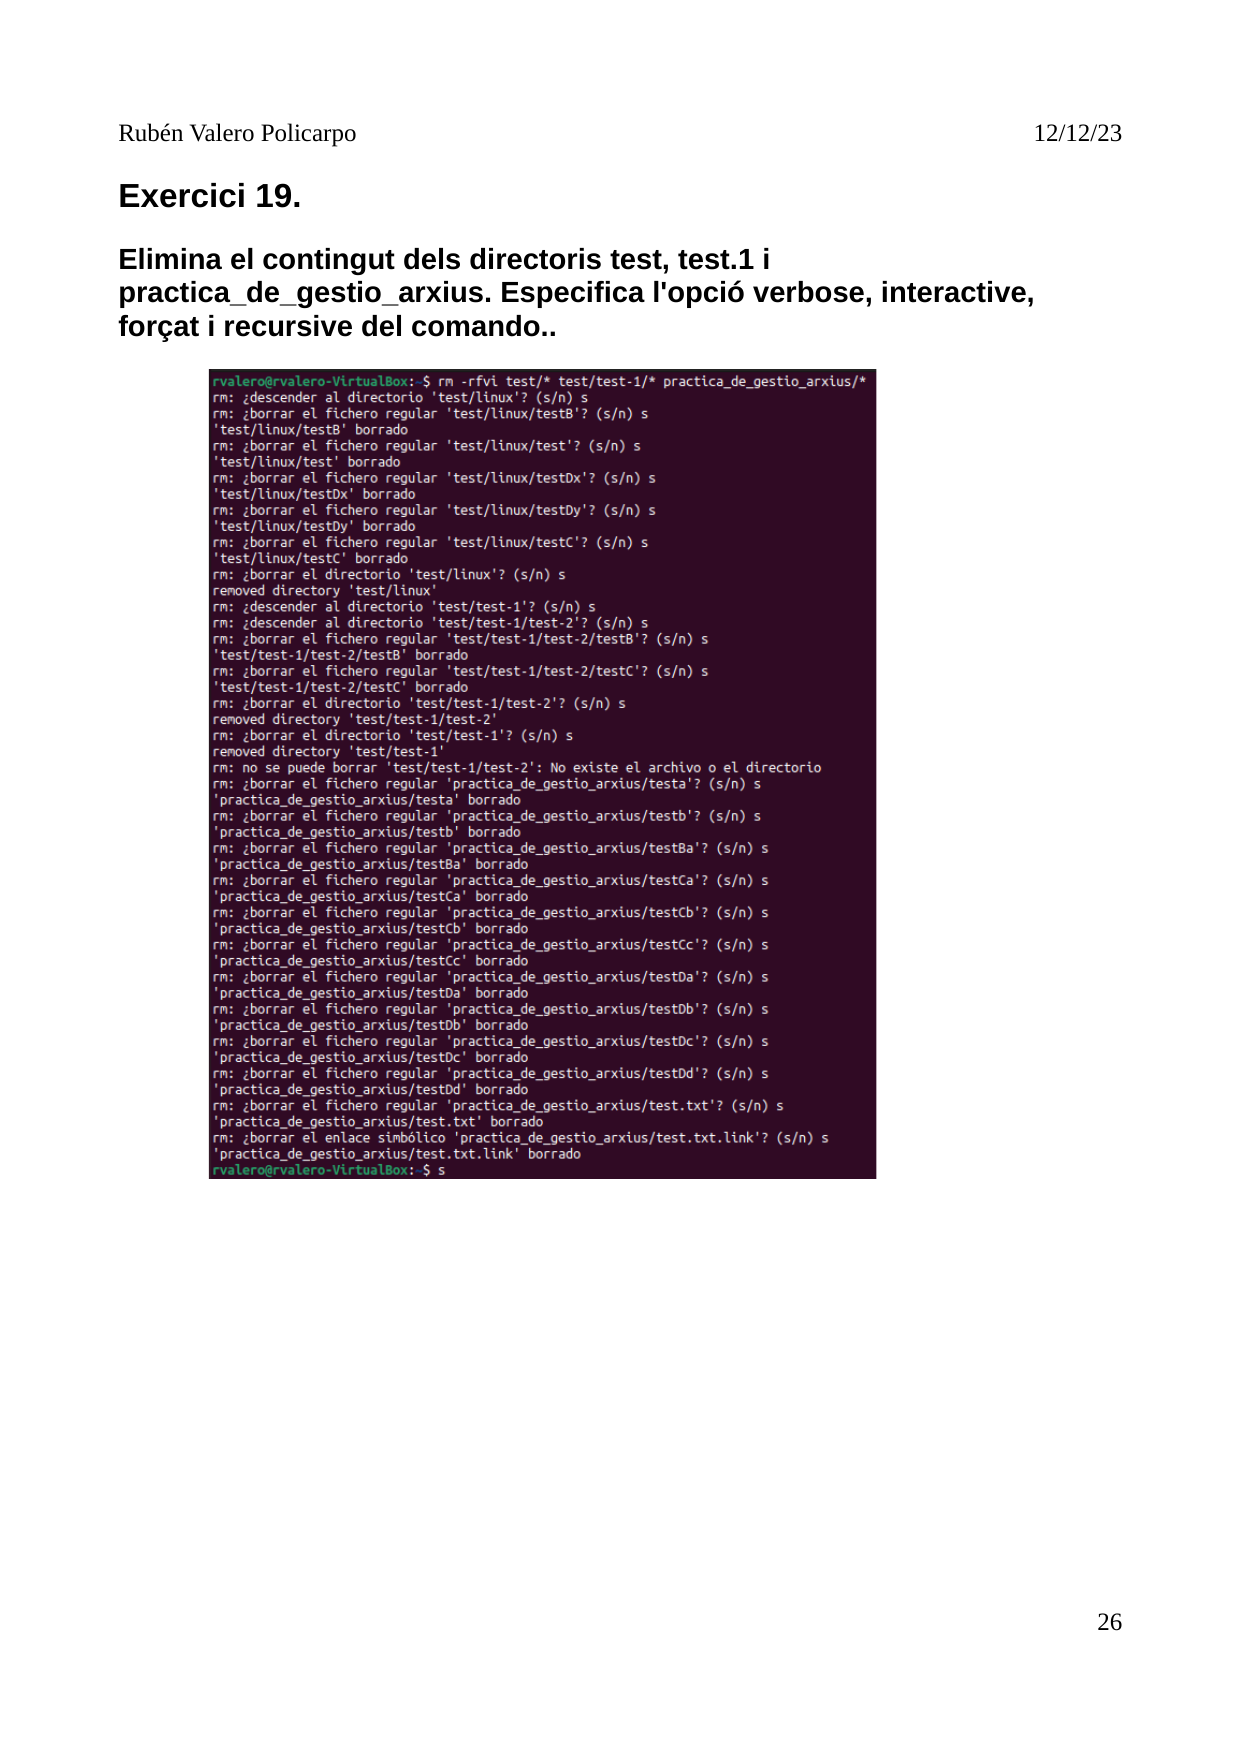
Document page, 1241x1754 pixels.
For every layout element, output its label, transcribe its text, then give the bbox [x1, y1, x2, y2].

picture [208, 369, 877, 1179]
subtitle Exercici 19. [118, 176, 1122, 215]
subtitle Elimina el contingut dels directoris test, test.1 i practica_de_gestio_arxius. Especifica l'opció verbose, interactive, forçat i recursive del comando.. [118, 242, 1122, 342]
